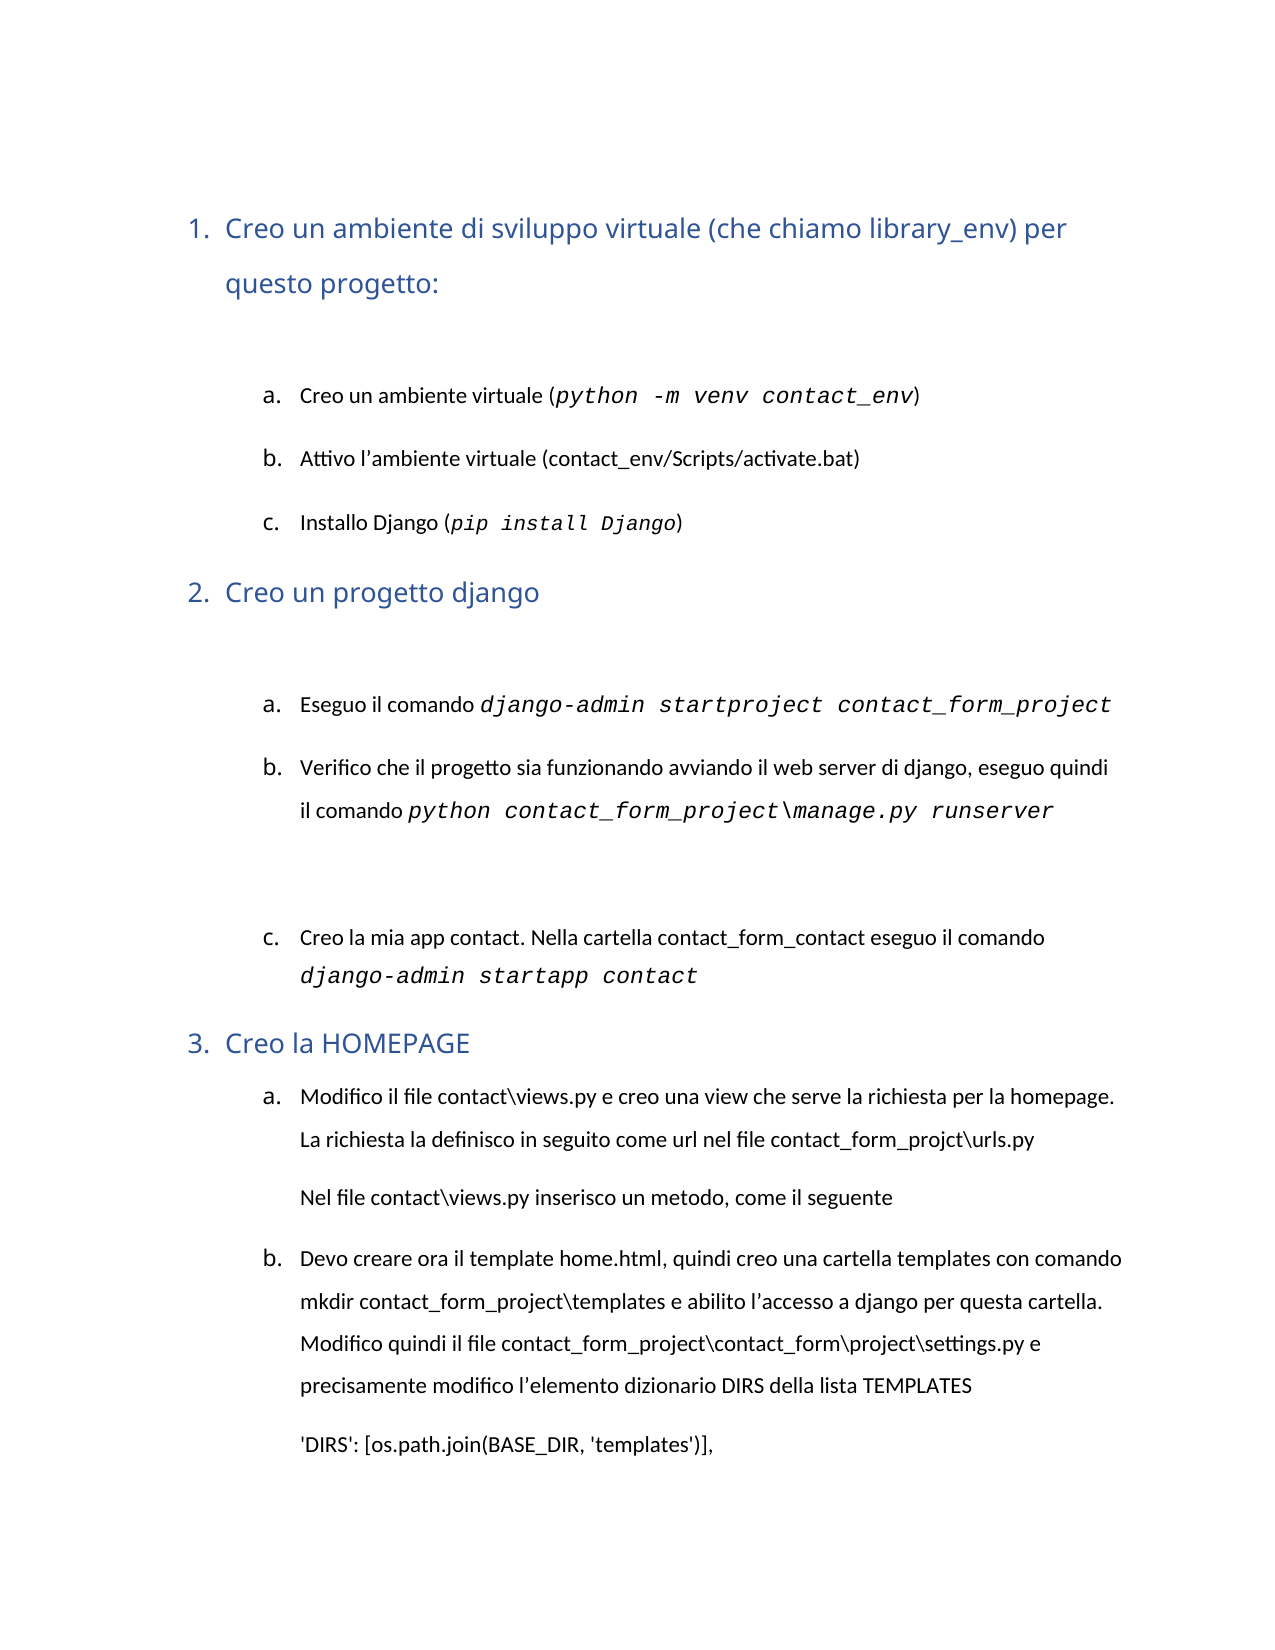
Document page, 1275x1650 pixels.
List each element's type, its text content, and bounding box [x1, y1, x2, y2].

list Creo un ambiente virtuale (python -m venv contact_env) [262, 379, 1125, 410]
subtitle Creo un progetto django [187, 574, 1125, 611]
list Eseguo il comando django-admin startproject contact_form_project [262, 688, 1125, 719]
list Creo la mia app contact. Nella cartella contact_form_contact eseguo il comando django-admin startapp contact [262, 920, 1125, 991]
subtitle Creo la HOMEPAGE [187, 1024, 1125, 1061]
list Modifico il file contact\views.py e creo una view che serve la richiesta per la homepage. La richiesta la definisco in seguito come url nel file contact_form_projct\urls.py [262, 1079, 1125, 1153]
list Nel file contact\views.py inserisco un metodo, come il seguente [300, 1183, 1125, 1211]
list Verifico che il progetto sia funzionando avviando il web server di django, eseguo quindi il comando python contact_form_project\manage.py runserver [262, 751, 1125, 826]
list Installo Django (pip install Django) [262, 506, 1125, 537]
list Devo creare ora il template home.html, quindi creo una cartella templates con comando mkdir contact_form_project\templates e abilito l’accesso a django per questa cartella. Modifico quindi il file contact_form_project\contact_form\project\settings.py e precisamente modifico l’elemento dizionario DIRS della lista TEMPLATES [262, 1242, 1125, 1399]
list Attivo l’ambiente virtuale (contact_env/Scripts/activate.bat) [262, 442, 1125, 474]
subtitle Creo un ambiente di sviluppo virtuale (che chiamo library_env) per questo progetto: [187, 209, 1125, 302]
list 'DIRS': [os.path.join(BASE_DIR, 'templates')], [300, 1430, 1125, 1458]
